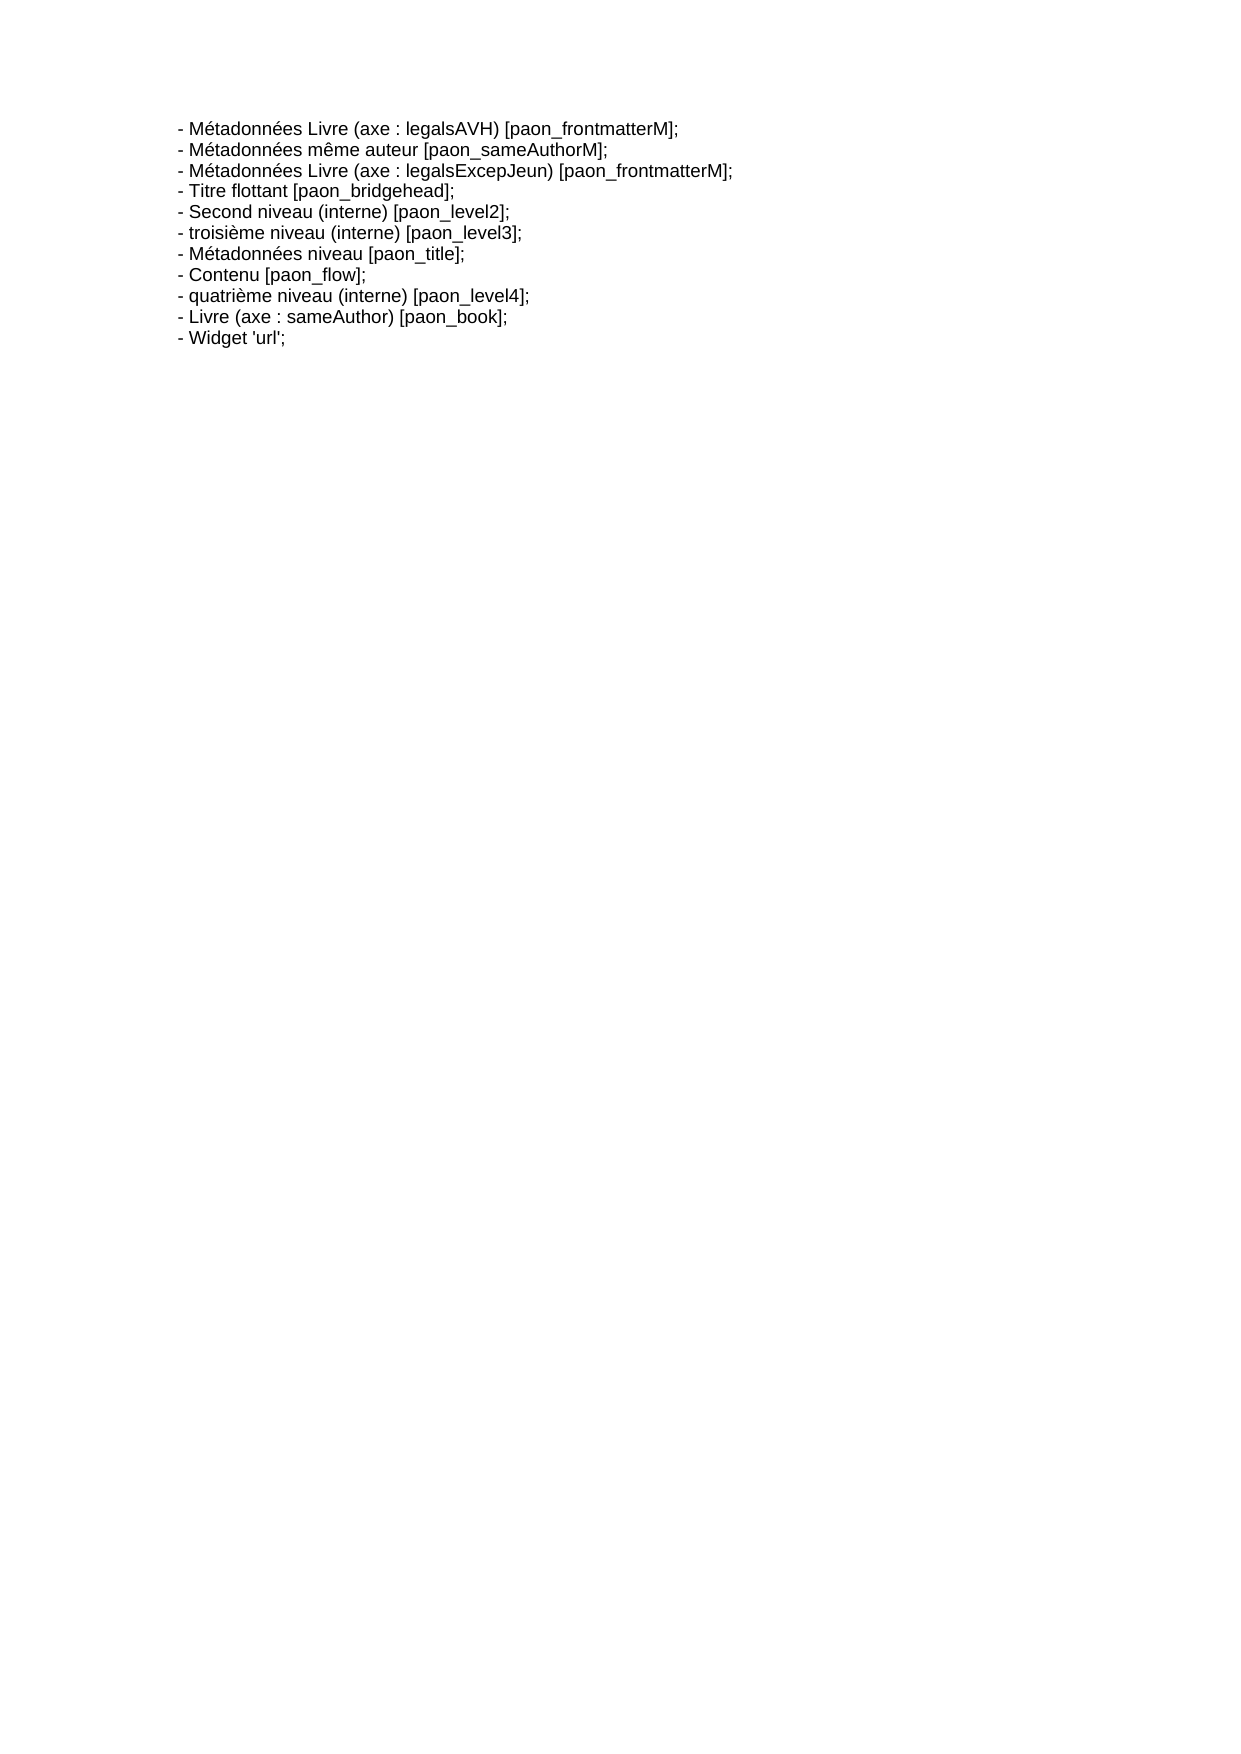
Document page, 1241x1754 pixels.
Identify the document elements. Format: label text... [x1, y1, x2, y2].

text - troisième niveau (interne) [paon_level3]; [177, 223, 1122, 244]
text - Second niveau (interne) [paon_level2]; [177, 202, 1122, 223]
text - Métadonnées Livre (axe : legalsExcepJeun) [paon_frontmatterM]; [177, 160, 1122, 181]
text - Contenu [paon_flow]; [177, 265, 1122, 286]
text - Titre flottant [paon_bridgehead]; [177, 181, 1122, 202]
text - Widget 'url'; [177, 327, 1122, 348]
text - Métadonnées même auteur [paon_sameAuthorM]; [177, 139, 1122, 160]
text - quatrième niveau (interne) [paon_level4]; [177, 286, 1122, 307]
text - Métadonnées niveau [paon_title]; [177, 244, 1122, 265]
text - Métadonnées Livre (axe : legalsAVH) [paon_frontmatterM]; [177, 118, 1122, 139]
text - Livre (axe : sameAuthor) [paon_book]; [177, 307, 1122, 327]
